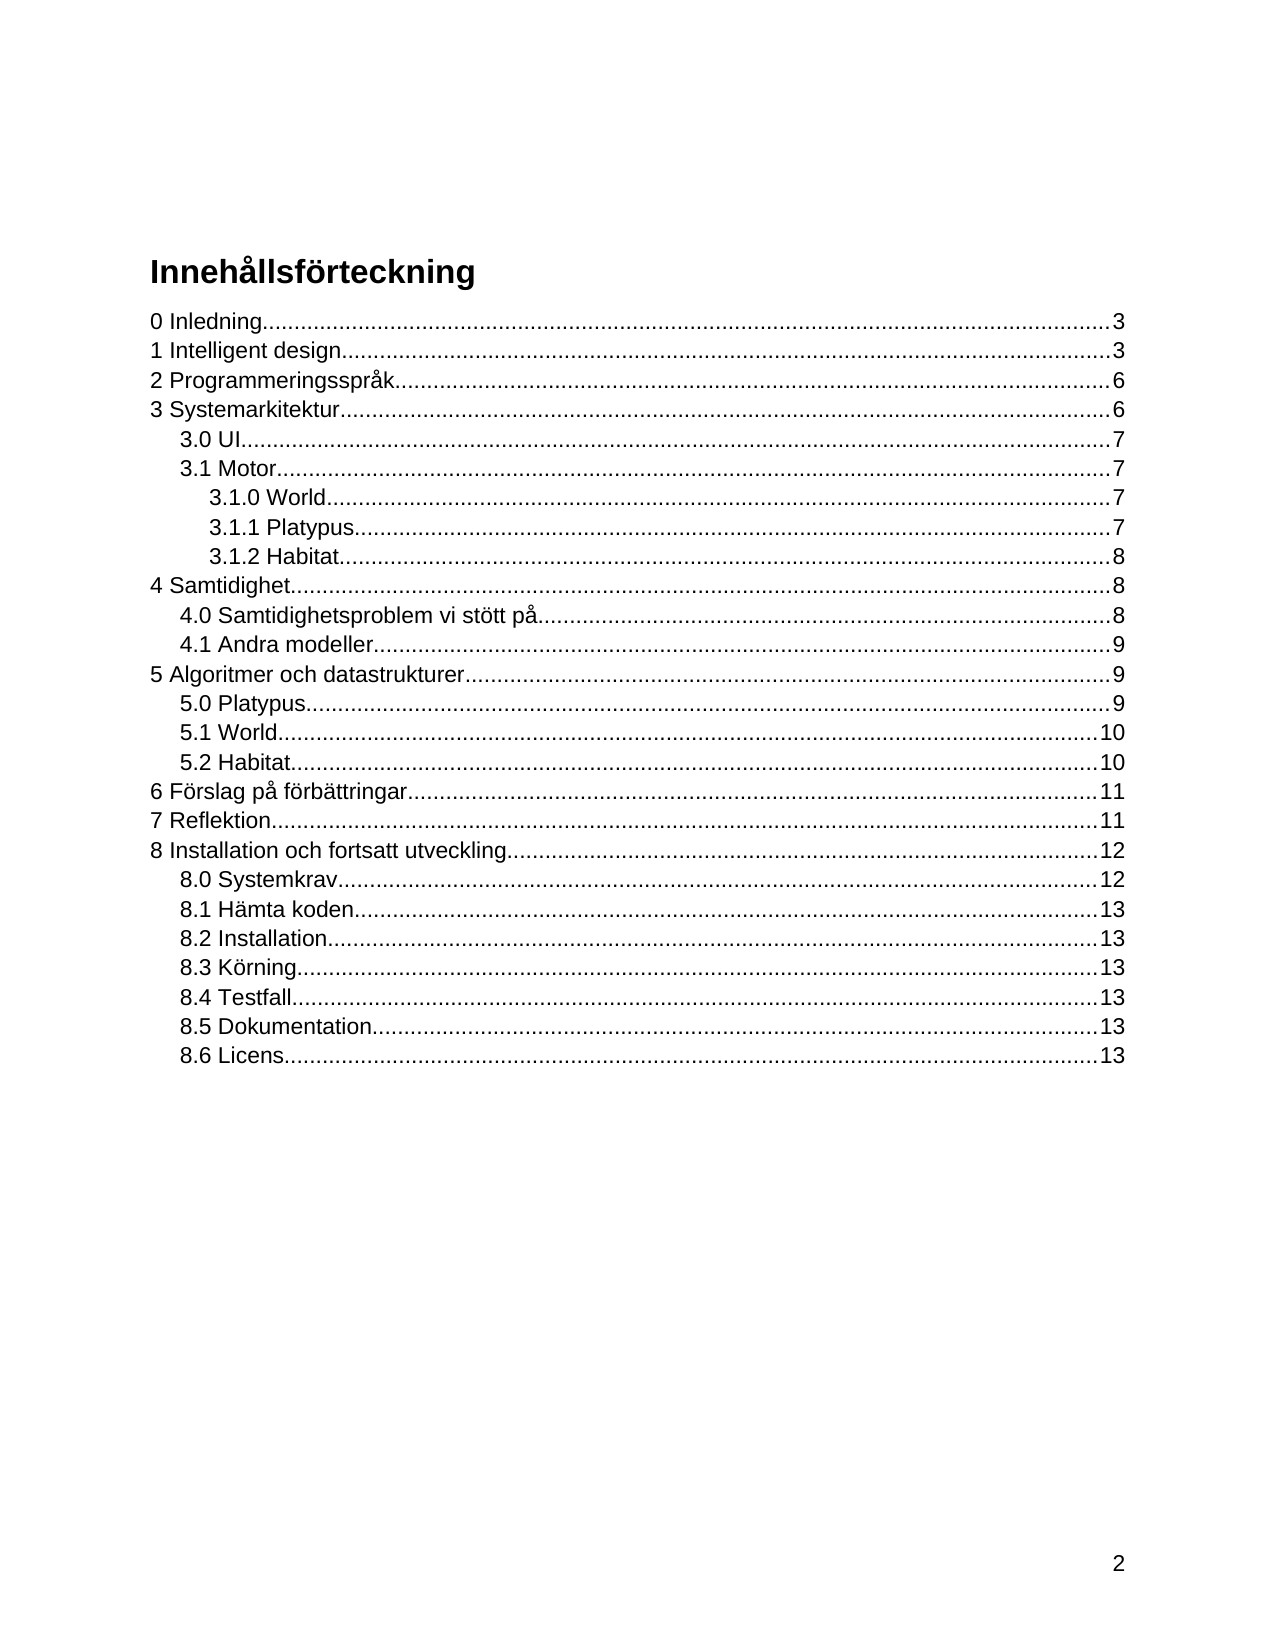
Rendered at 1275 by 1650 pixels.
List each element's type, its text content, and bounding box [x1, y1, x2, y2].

text 5.0 Platypus 9 [179, 691, 1125, 716]
text 8.2 Installation 13 [179, 926, 1125, 951]
text 5.1 World 10 [179, 720, 1125, 746]
text 0 Inledning 3 [150, 309, 1125, 334]
text 6 Förslag på förbättringar 11 [150, 779, 1125, 804]
text 3.0 UI 7 [179, 426, 1125, 452]
subtitle Innehållsförteckning [150, 253, 1125, 291]
text 8.0 Systemkrav 12 [179, 867, 1125, 893]
text 4.1 Andra modeller 9 [179, 632, 1125, 658]
text 2 Programmeringsspråk 6 [150, 368, 1125, 393]
text 3.1.1 Platypus 7 [209, 514, 1125, 540]
text 8.1 Hämta koden 13 [179, 896, 1125, 922]
text 4 Samtidighet 8 [150, 573, 1125, 599]
text 1 Intelligent design 3 [150, 338, 1125, 364]
text 4.0 Samtidighetsproblem vi stött på 8 [179, 603, 1125, 628]
text 3.1.0 World 7 [209, 485, 1125, 511]
text 5.2 Habitat 10 [179, 749, 1125, 775]
text 8.5 Dokumentation 13 [179, 1014, 1125, 1039]
text 3.1.2 Habitat 8 [209, 544, 1125, 569]
text 8 Installation och fortsatt utveckling 12 [150, 838, 1125, 863]
text 5 Algoritmer och datastrukturer 9 [150, 661, 1125, 687]
text 8.3 Körning 13 [179, 955, 1125, 981]
text 8.6 Licens 13 [179, 1043, 1125, 1069]
text 8.4 Testfall 13 [179, 984, 1125, 1010]
text 7 Reflektion 11 [150, 808, 1125, 834]
text 3 Systemarkitektur 6 [150, 397, 1125, 423]
text 3.1 Motor 7 [179, 456, 1125, 481]
